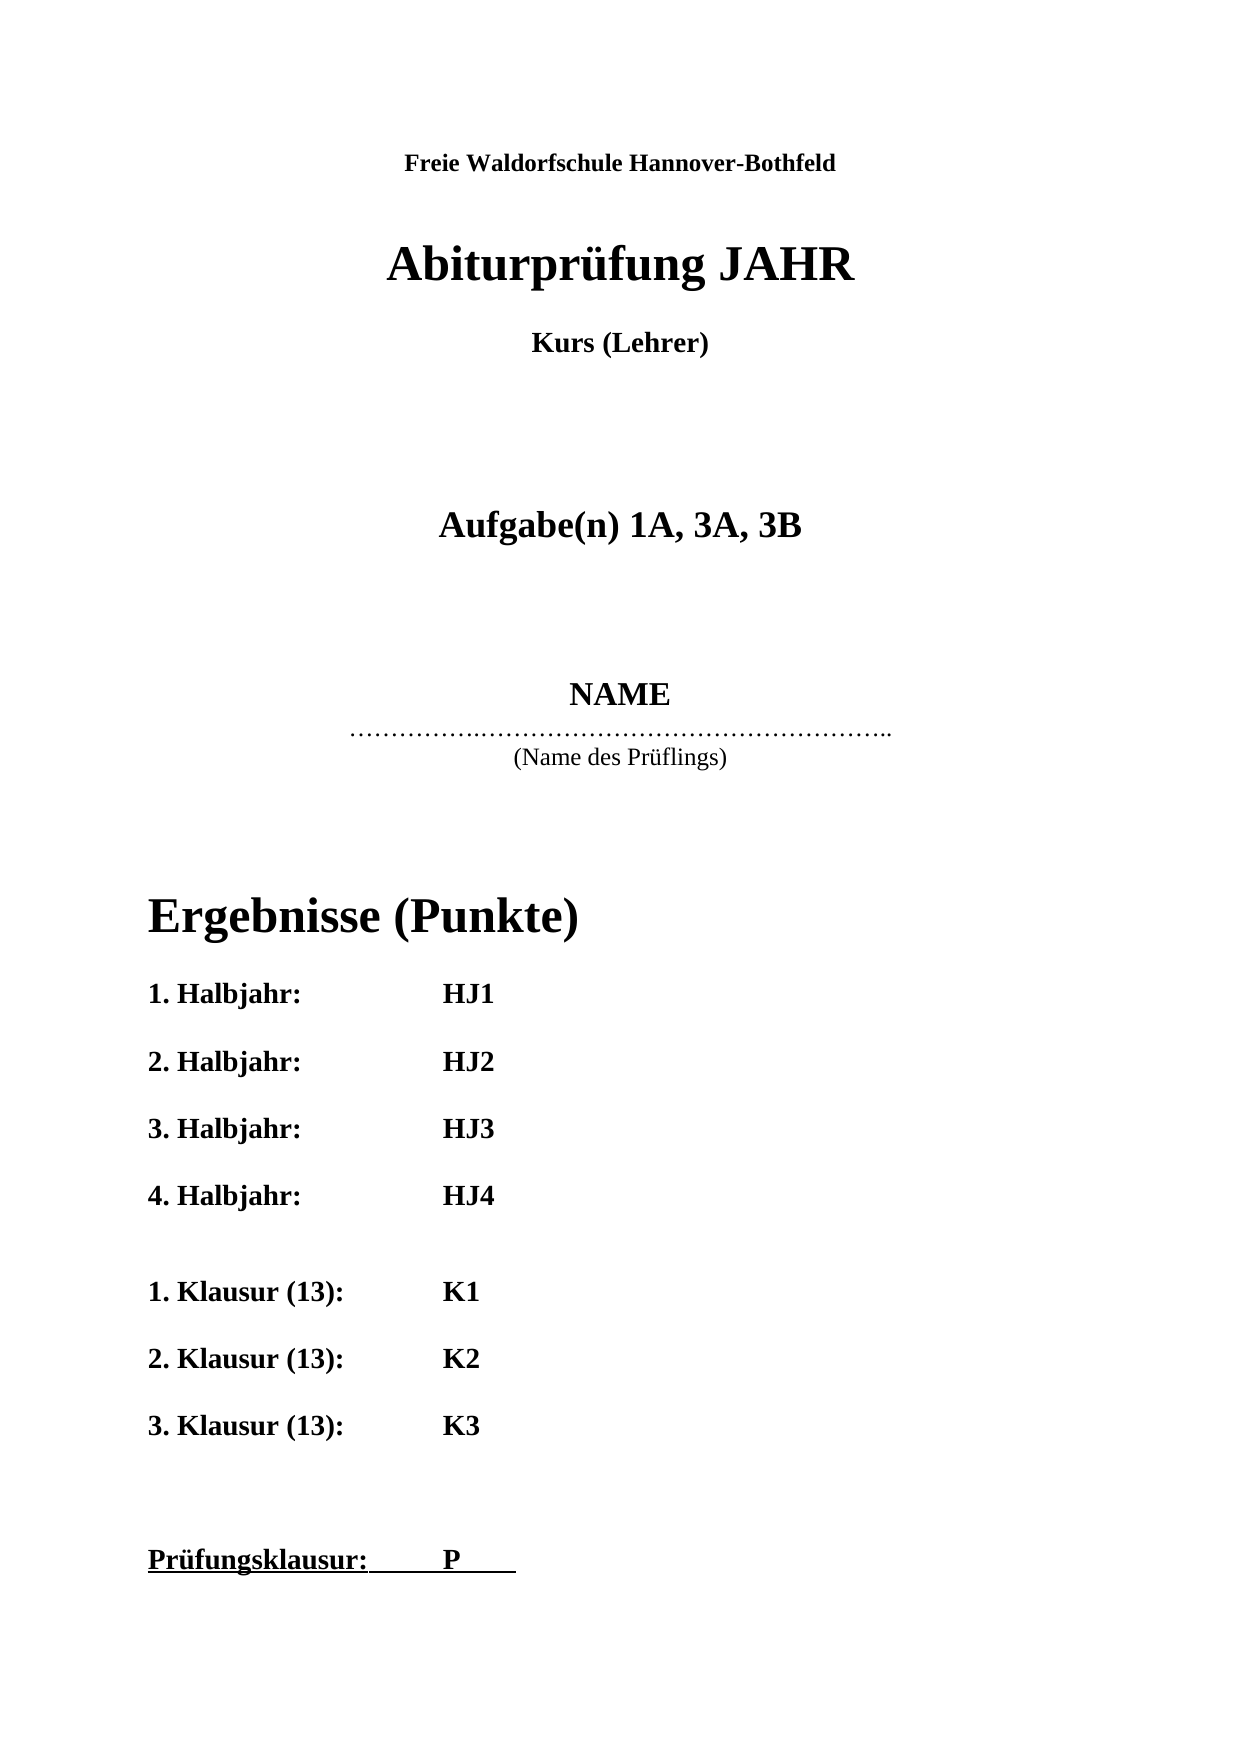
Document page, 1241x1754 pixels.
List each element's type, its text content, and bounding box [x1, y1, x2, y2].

text 3. Halbjahr: HJ3 [148, 1111, 1093, 1144]
subtitle Kurs (Lehrer) [148, 325, 1093, 358]
text 1. Halbjahr: HJ1 [148, 977, 1093, 1010]
text NAME [148, 675, 1093, 713]
subtitle Prüfungsklausur: P [148, 1542, 1093, 1576]
text 1. Klausur (13): K1 [148, 1274, 1093, 1307]
text Freie Waldorfschule Hannover-Bothfeld [148, 148, 1093, 176]
subtitle Ergebnisse (Punkte) [148, 886, 1093, 943]
text 2. Klausur (13): K2 [148, 1341, 1093, 1374]
text 4. Halbjahr: HJ4 [148, 1178, 1093, 1211]
text 3. Klausur (13): K3 [148, 1408, 1093, 1441]
text …………….………………………………………….. [148, 713, 1093, 742]
text (Name des Prüflings) [148, 742, 1093, 771]
text 2. Halbjahr: HJ2 [148, 1044, 1093, 1077]
subtitle Abiturprüfung JAHR [148, 234, 1093, 291]
subtitle Aufgabe(n) 1A, 3A, 3B [148, 502, 1093, 545]
